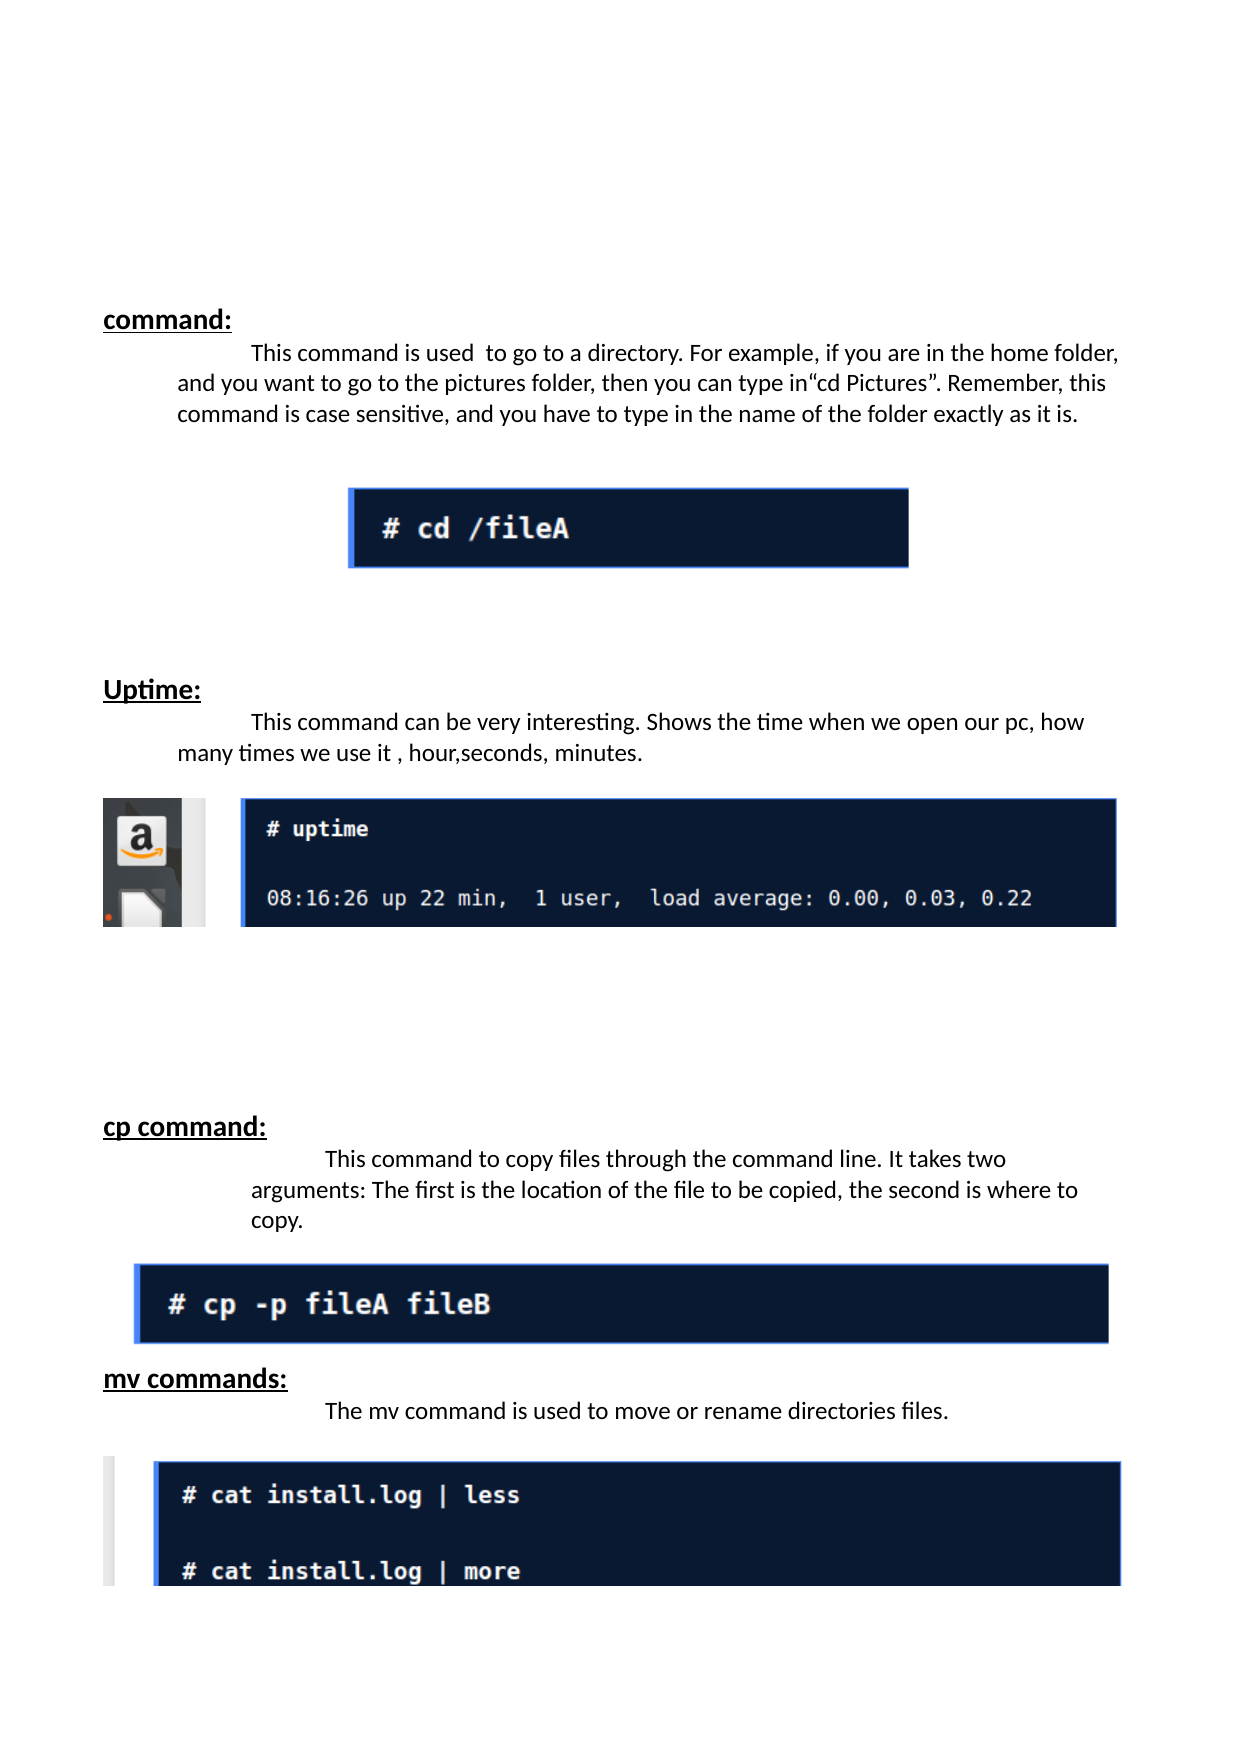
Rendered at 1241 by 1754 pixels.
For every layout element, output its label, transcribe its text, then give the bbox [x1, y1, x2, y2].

text This command to copy files through the command line. It takes two arguments: The first is the location of the file to be copied, the second is where to copy. [251, 1143, 1123, 1235]
text The mv command is used to move or rename directories files. [251, 1395, 1123, 1426]
text command: [103, 301, 1123, 337]
text This command is used to go to a directory. For example, if you are in the home folder, and you want to go to the pictures folder, then you can type in“cd Pictures”. Remember, this command is case sensitive, and you have to type in the name of the folder exactly as it is. [177, 337, 1123, 428]
text This command can be very interesting. Shows the time when we open our pc, how many times we use it , hour,seconds, minutes. [177, 706, 1123, 767]
text cp command: [103, 1108, 1123, 1143]
text Uptime: [103, 671, 1123, 706]
text mv commands: [103, 1263, 1123, 1395]
